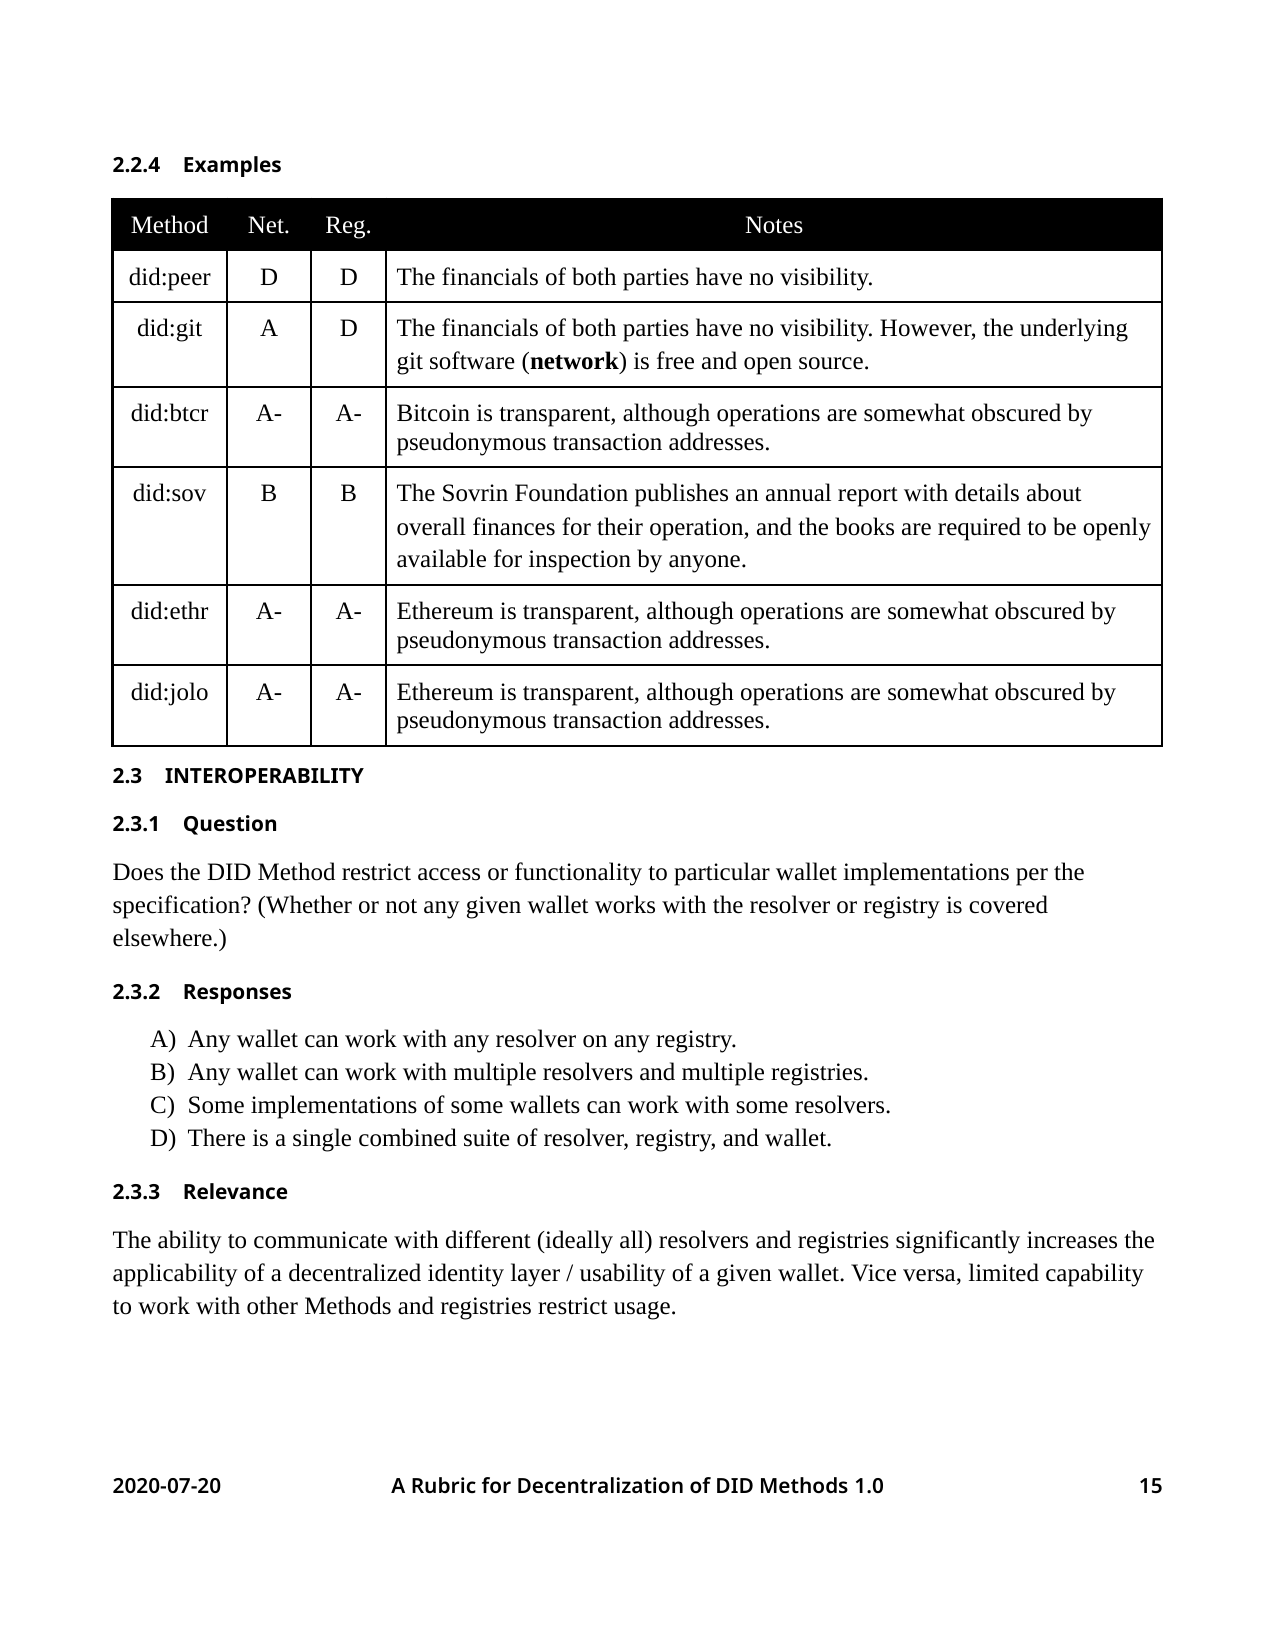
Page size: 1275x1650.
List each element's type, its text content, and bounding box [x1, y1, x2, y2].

table_cell Ethereum is transparent, although operations are somewhat obscured by pseudonymous transaction addresses. [387, 586, 1161, 664]
text The ability to communicate with different (ideally all) resolvers and registries significantly increases the applicability of a decentralized identity layer / usability of a given wallet. Vice versa, limited capability to work with other Methods and registries restrict usage. [112, 1225, 1162, 1320]
table_cell D [312, 251, 385, 301]
table_cell A- [228, 586, 310, 664]
table_header Reg. [312, 200, 385, 249]
subtitle Question [112, 809, 1162, 838]
list Any wallet can work with any resolver on any registry. [150, 1024, 1162, 1053]
table_cell A- [312, 388, 385, 466]
table_cell The Sovrin Foundation publishes an annual report with details about overall finances for their operation, and the books are required to be openly available for inspection by anyone. [387, 468, 1161, 584]
table_cell did:peer [114, 251, 226, 301]
table_cell Bitcoin is transparent, although operations are somewhat obscured by pseudonymous transaction addresses. [387, 388, 1161, 466]
table_cell A- [228, 666, 310, 744]
table_cell did:git [114, 303, 226, 386]
table_cell A [228, 303, 310, 386]
subtitle Interoperability [112, 762, 1162, 790]
table_cell B [312, 468, 385, 584]
list Any wallet can work with multiple resolvers and multiple registries. [150, 1057, 1162, 1086]
table_cell A- [228, 388, 310, 466]
table_header Notes [387, 200, 1161, 249]
table_cell D [228, 251, 310, 301]
table_cell did:btcr [114, 388, 226, 466]
subtitle Responses [112, 977, 1162, 1005]
table_cell The financials of both parties have no visibility. [387, 251, 1161, 301]
table_cell Ethereum is transparent, although operations are somewhat obscured by pseudonymous transaction addresses. [387, 666, 1161, 744]
list There is a single combined suite of resolver, registry, and wallet. [150, 1123, 1162, 1152]
table_cell The financials of both parties have no visibility. However, the underlying git software (network) is free and open source. [387, 303, 1161, 386]
subtitle Examples [112, 150, 1162, 178]
table_cell A- [312, 586, 385, 664]
table_cell did:ethr [114, 586, 226, 664]
table_header Net. [228, 200, 310, 249]
table_cell D [312, 303, 385, 386]
table_cell did:jolo [114, 666, 226, 744]
table_cell did:sov [114, 468, 226, 584]
text Does the DID Method restrict access or functionality to particular wallet implementations per the specification? (Whether or not any given wallet works with the resolver or registry is covered elsewhere.) [112, 857, 1162, 952]
table_cell A- [312, 666, 385, 744]
list Some implementations of some wallets can work with some resolvers. [150, 1090, 1162, 1119]
table_header Method [114, 200, 226, 249]
table_cell B [228, 468, 310, 584]
subtitle Relevance [112, 1177, 1162, 1206]
